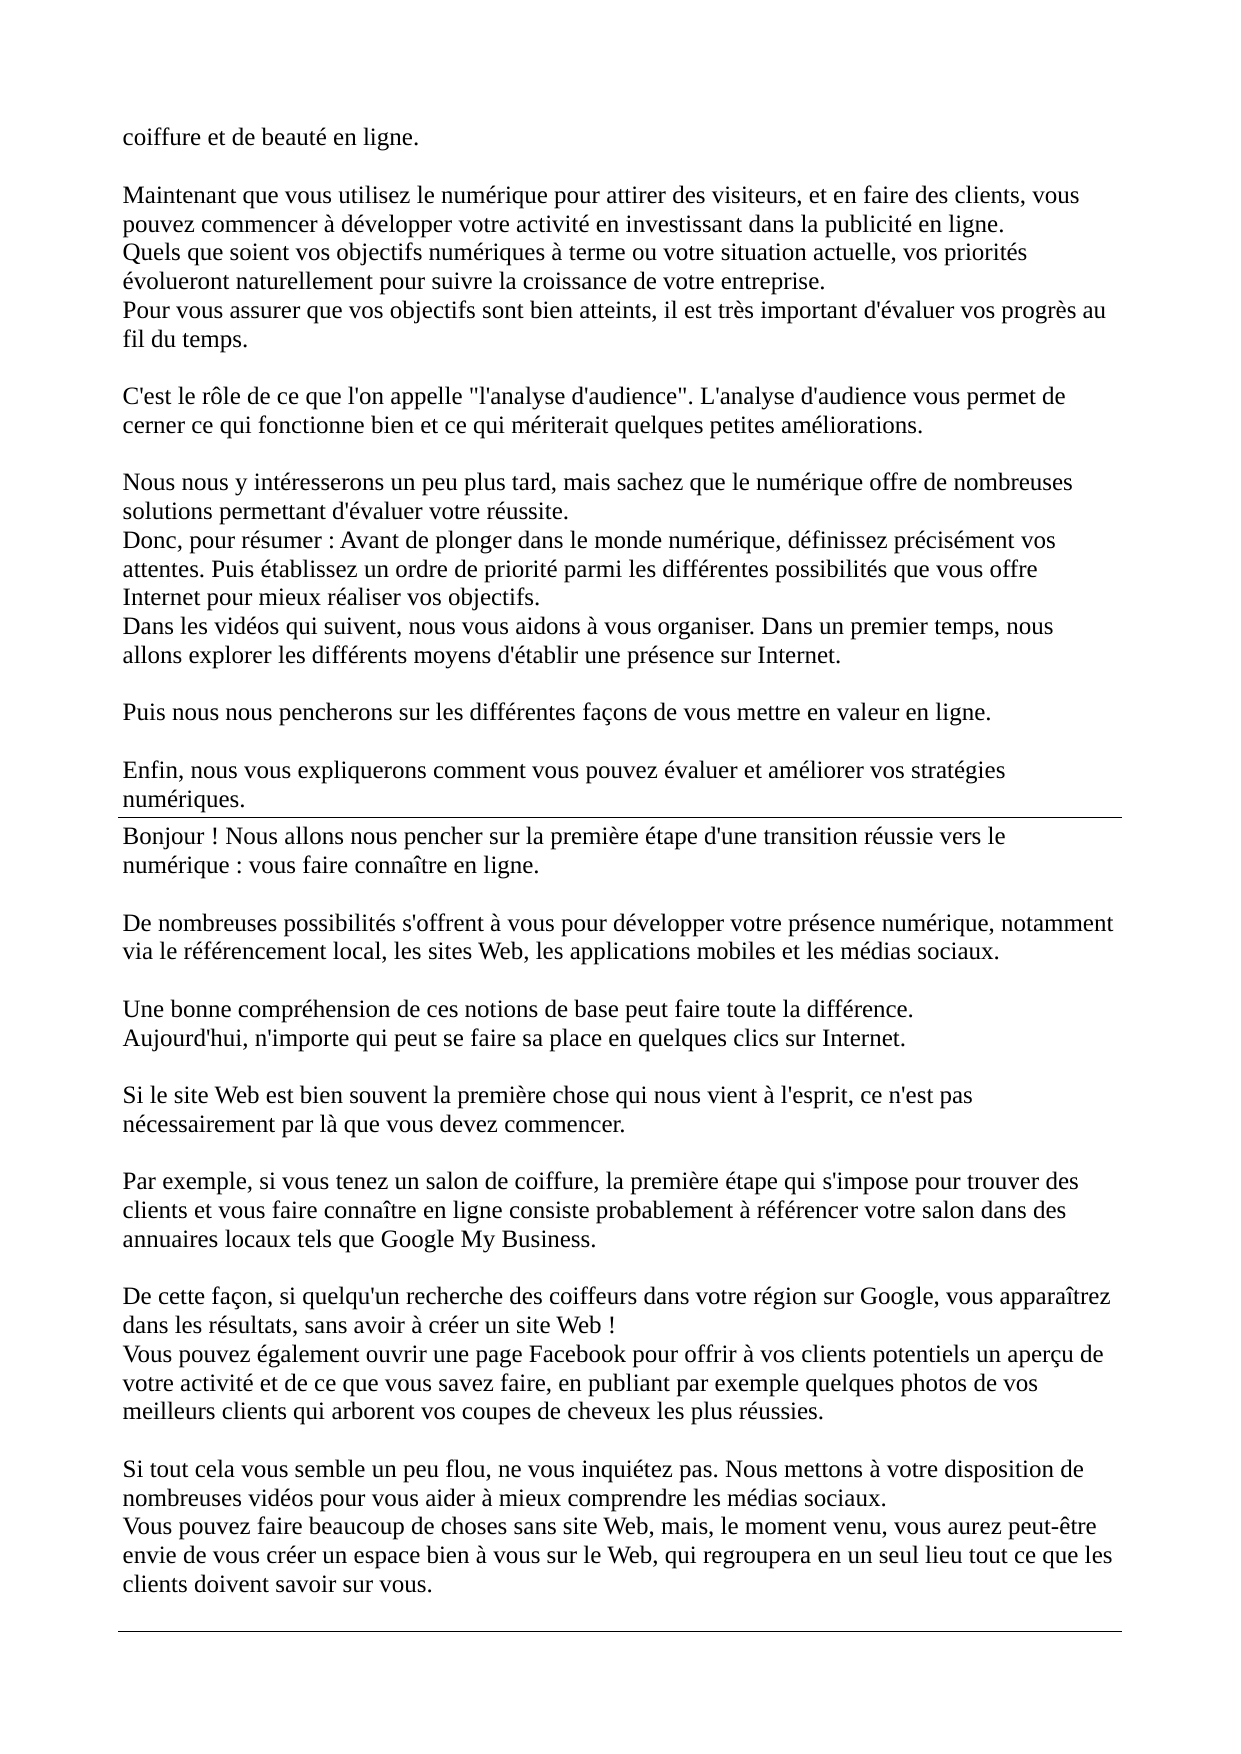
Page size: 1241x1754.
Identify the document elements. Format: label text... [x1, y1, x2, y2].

text Bonjour ! Nous allons nous pencher sur la première étape d'une transition réussie vers le numérique : vous faire connaître en ligne. De nombreuses possibilités s'offrent à vous pour développer votre présence numérique, notamment via le référencement local, les sites Web, les applications mobiles et les médias sociaux. Une bonne compréhension de ces notions de base peut faire toute la différence. Aujourd'hui, n'importe qui peut se faire sa place en quelques clics sur Internet. Si le site Web est bien souvent la première chose qui nous vient à l'esprit, ce n'est pas nécessairement par là que vous devez commencer. Par exemple, si vous tenez un salon de coiffure, la première étape qui s'impose pour trouver des clients et vous faire connaître en ligne consiste probablement à référencer votre salon dans des annuaires locaux tels que Google My Business. De cette façon, si quelqu'un recherche des coiffeurs dans votre région sur Google, vous apparaîtrez dans les résultats, sans avoir à créer un site Web ! Vous pouvez également ouvrir une page Facebook pour offrir à vos clients potentiels un aperçu de votre activité et de ce que vous savez faire, en publiant par exemple quelques photos de vos meilleurs clients qui arborent vos coupes de cheveux les plus réussies. Si tout cela vous semble un peu flou, ne vous inquiétez pas. Nous mettons à votre disposition de nombreuses vidéos pour vous aider à mieux comprendre les médias sociaux. Vous pouvez faire beaucoup de choses sans site Web, mais, le moment venu, vous aurez peut-être envie de vous créer un espace bien à vous sur le Web, qui regroupera en un seul lieu tout ce que les clients doivent savoir sur vous. [118, 818, 1122, 1631]
text coiffure et de beauté en ligne. Maintenant que vous utilisez le numérique pour attirer des visiteurs, et en faire des clients, vous pouvez commencer à développer votre activité en investissant dans la publicité en ligne. Quels que soient vos objectifs numériques à terme ou votre situation actuelle, vos priorités évolueront naturellement pour suivre la croissance de votre entreprise. Pour vous assurer que vos objectifs sont bien atteints, il est très important d'évaluer vos progrès au fil du temps. C'est le rôle de ce que l'on appelle "l'analyse d'audience". L'analyse d'audience vous permet de cerner ce qui fonctionne bien et ce qui mériterait quelques petites améliorations. Nous nous y intéresserons un peu plus tard, mais sachez que le numérique offre de nombreuses solutions permettant d'évaluer votre réussite. Donc, pour résumer : Avant de plonger dans le monde numérique, définissez précisément vos attentes. Puis établissez un ordre de priorité parmi les différentes possibilités que vous offre Internet pour mieux réaliser vos objectifs. Dans les vidéos qui suivent, nous vous aidons à vous organiser. Dans un premier temps, nous allons explorer les différents moyens d'établir une présence sur Internet. Puis nous nous pencherons sur les différentes façons de vous mettre en valeur en ligne. Enfin, nous vous expliquerons comment vous pouvez évaluer et améliorer vos stratégies numériques. [118, 118, 1122, 817]
